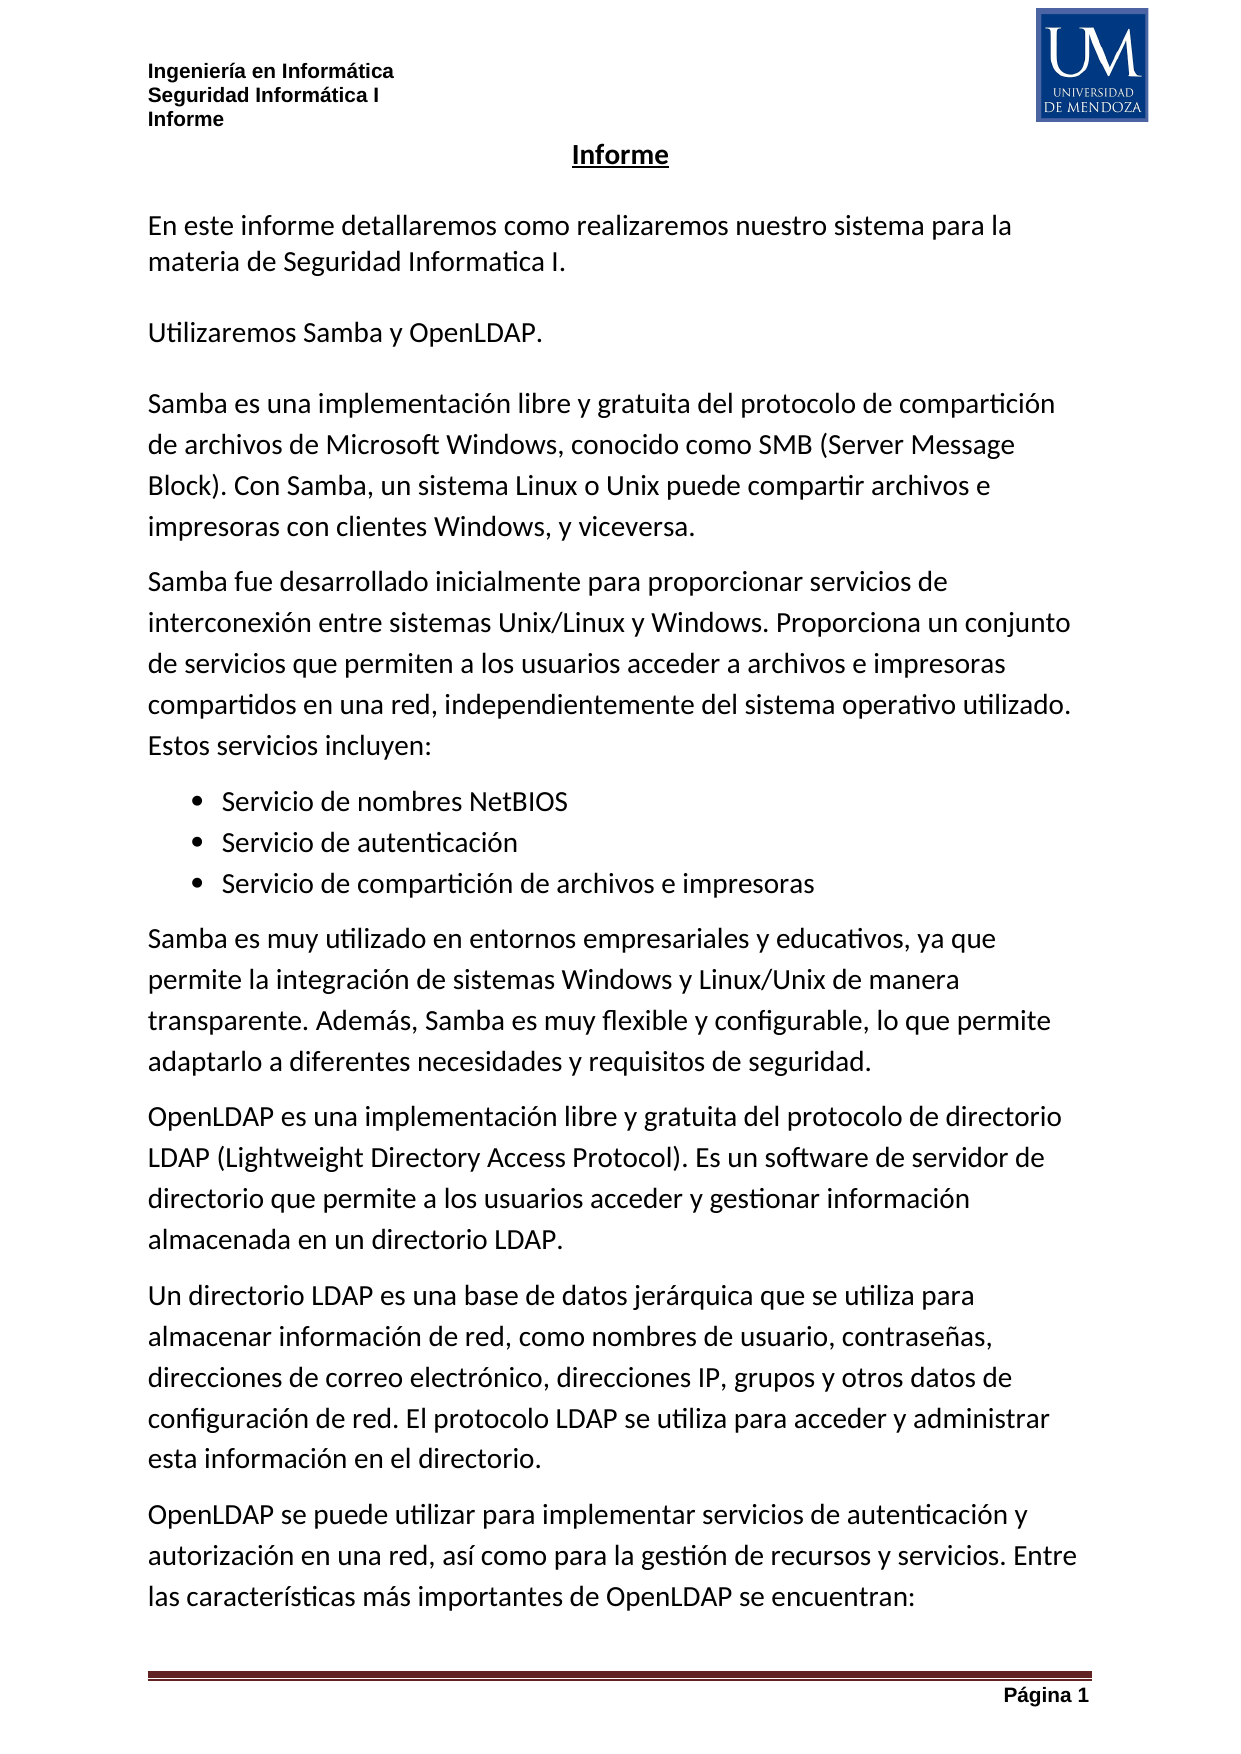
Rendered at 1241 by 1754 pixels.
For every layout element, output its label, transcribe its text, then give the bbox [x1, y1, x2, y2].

text OpenLDAP se puede utilizar para implementar servicios de autenticación y autorización en una red, así como para la gestión de recursos y servicios. Entre las características más importantes de OpenLDAP se encuentran: [148, 1496, 1092, 1614]
text OpenLDAP es una implementación libre y gratuita del protocolo de directorio LDAP (Lightweight Directory Access Protocol). Es un software de servidor de directorio que permite a los usuarios acceder y gestionar información almacenada en un directorio LDAP. [148, 1098, 1092, 1257]
list Servicio de autenticación [192, 824, 1092, 859]
text Un directorio LDAP es una base de datos jerárquica que se utiliza para almacenar información de red, como nombres de usuario, contraseñas, direcciones de correo electrónico, direcciones IP, grupos y otros datos de configuración de red. El protocolo LDAP se utiliza para acceder y administrar esta información en el directorio. [148, 1277, 1092, 1476]
list Servicio de nombres NetBIOS [192, 783, 1092, 818]
text En este informe detallaremos como realizaremos nuestro sistema para la materia de Seguridad Informatica I. [148, 207, 1092, 278]
text Informe [148, 136, 1092, 171]
text Samba es muy utilizado en entornos empresariales y educativos, ya que permite la integración de sistemas Windows y Linux/Unix de manera transparente. Además, Samba es muy flexible y configurable, lo que permite adaptarlo a diferentes necesidades y requisitos de seguridad. [148, 920, 1092, 1079]
text Utilizaremos Samba y OpenLDAP. [148, 314, 1092, 349]
text Samba fue desarrollado inicialmente para proporcionar servicios de interconexión entre sistemas Unix/Linux y Windows. Proporciona un conjunto de servicios que permiten a los usuarios acceder a archivos e impresoras compartidos en una red, independientemente del sistema operativo utilizado. Estos servicios incluyen: [148, 563, 1092, 763]
picture [1036, 8, 1149, 122]
text Samba es una implementación libre y gratuita del protocolo de compartición de archivos de Microsoft Windows, conocido como SMB (Server Message Block). Con Samba, un sistema Linux o Unix puede compartir archivos e impresoras con clientes Windows, y viceversa. [148, 385, 1092, 544]
list Servicio de compartición de archivos e impresoras [192, 865, 1092, 900]
